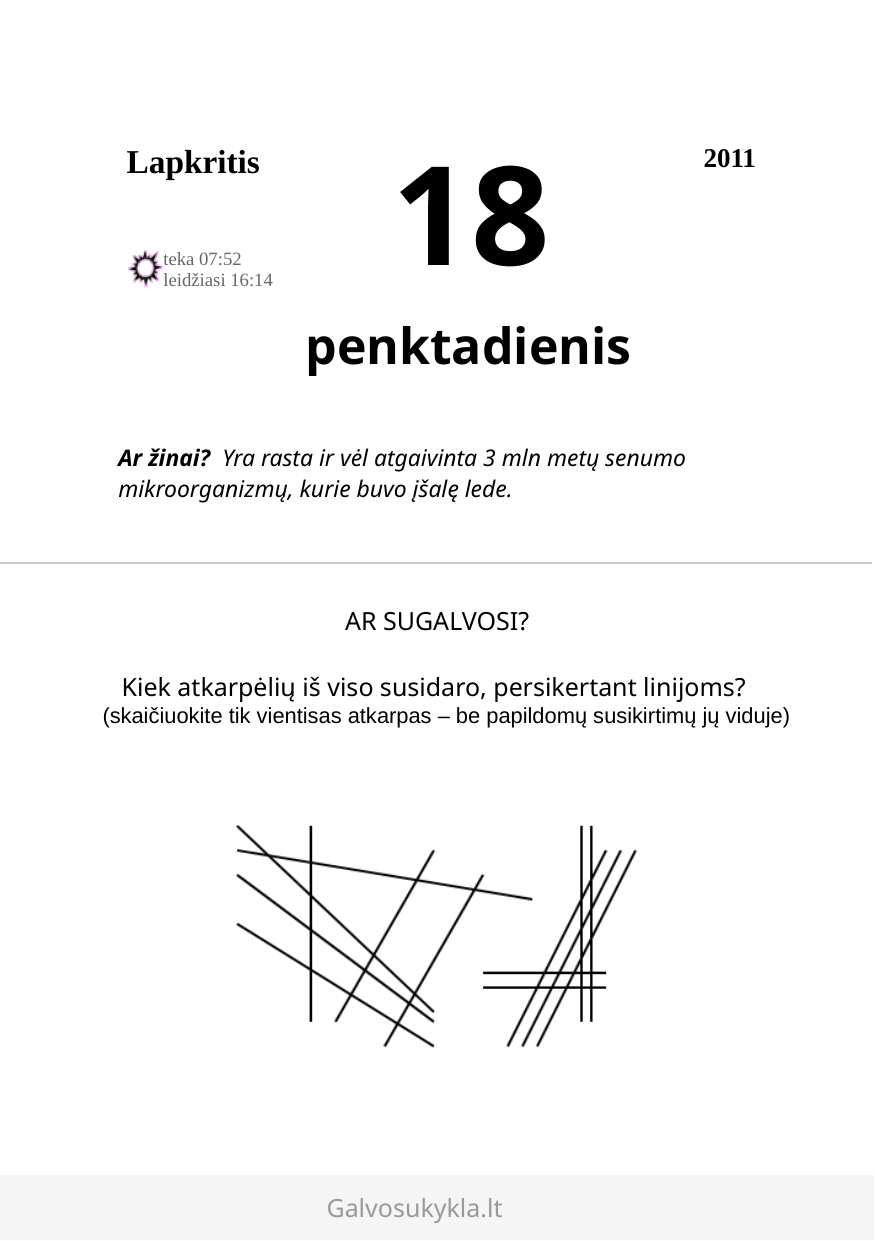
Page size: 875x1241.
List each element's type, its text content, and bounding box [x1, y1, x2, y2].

text AR SUGALVOSI? [118, 604, 756, 638]
table_header Lapkritis teka 07:52 leidžiasi 16:14 [118, 118, 298, 287]
text Ar žinai? Yra rasta ir vėl atgaivinta 3 mln metų senumo mikroorganizmų, kurie buvo įšalę lede. [118, 442, 756, 504]
picture [127, 250, 164, 288]
table_header [118, 288, 298, 379]
table_header 2011 [638, 118, 756, 379]
table_header 18 penktadienis [299, 118, 638, 379]
text Kiek atkarpėlių iš viso susidaro, persikertant linijoms? [118, 669, 756, 703]
picture [188, 728, 679, 1126]
text (skaičiuokite tik vientisas atkarpas – be papildomų susikirtimų jų viduje) [90, 703, 803, 728]
